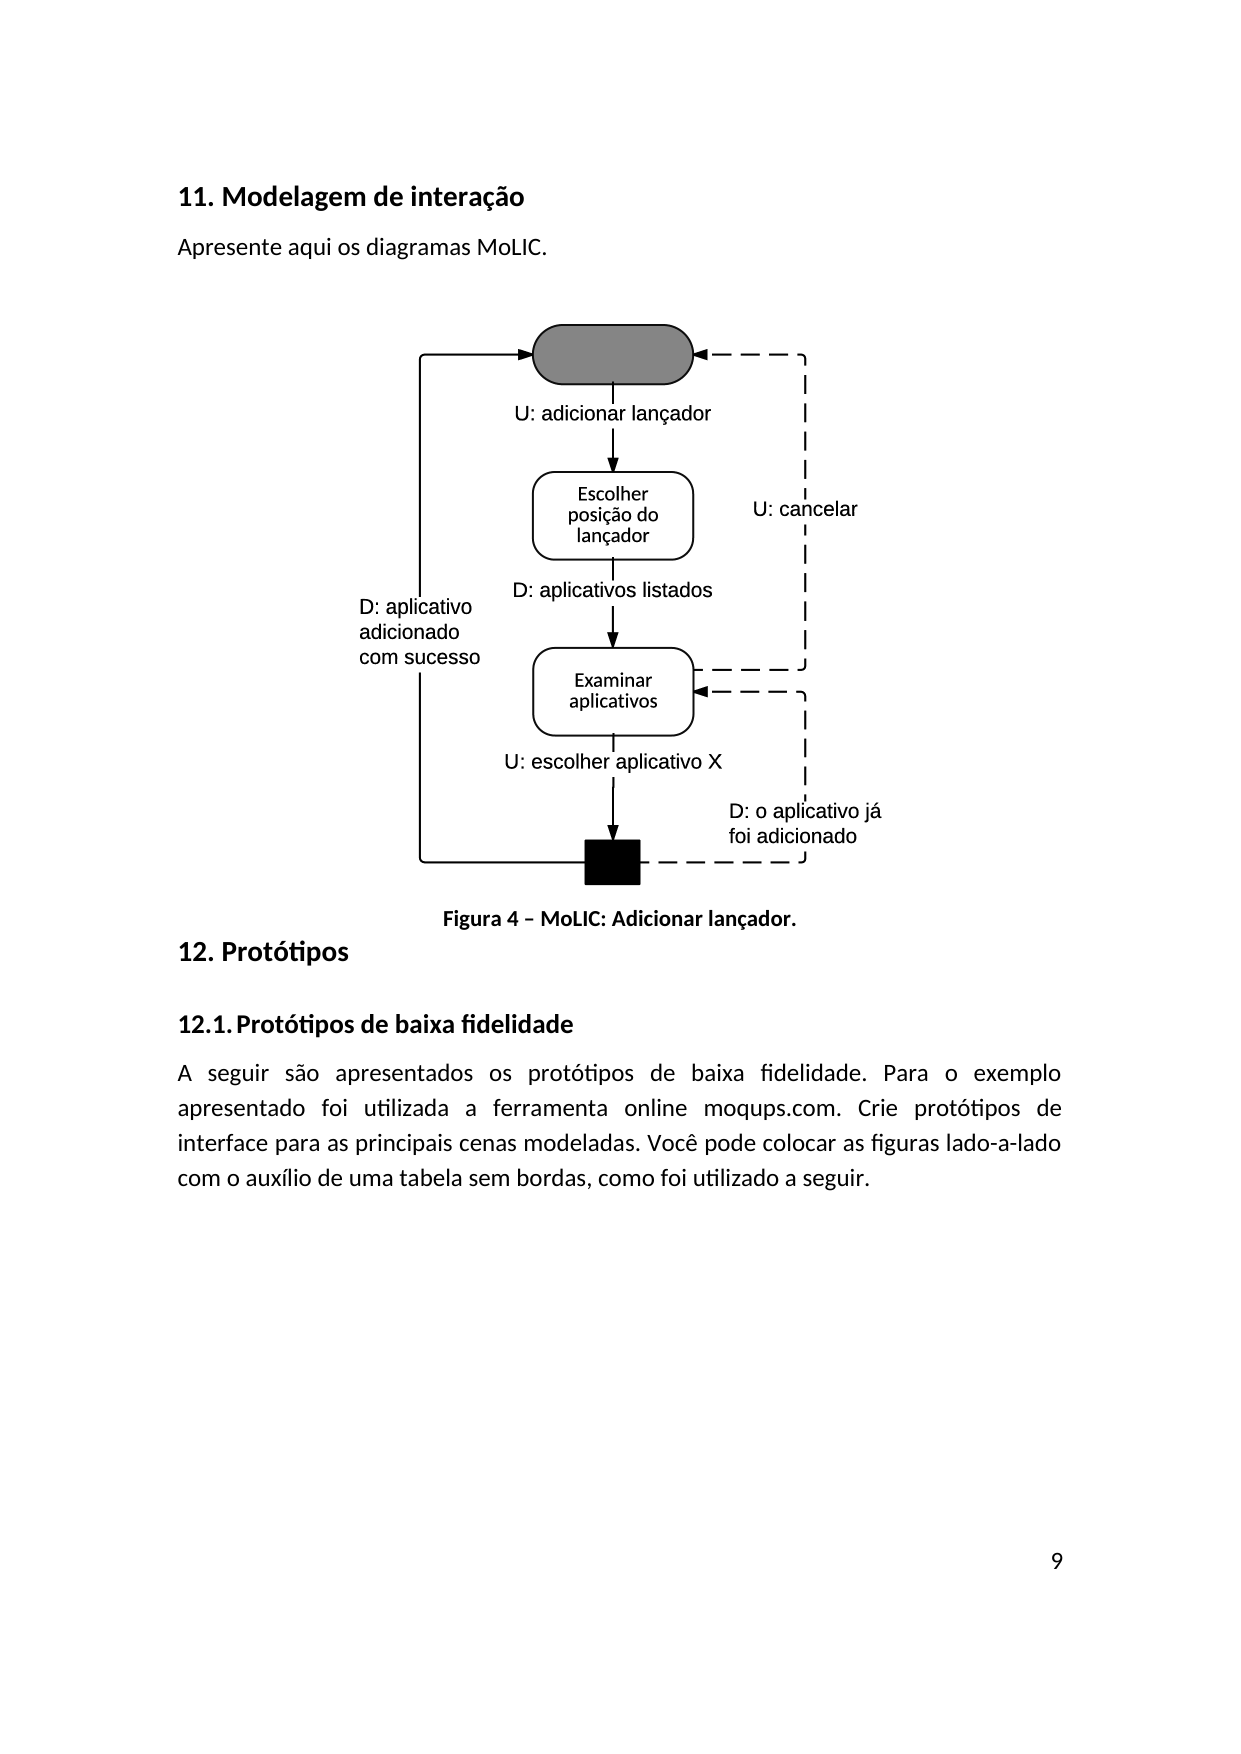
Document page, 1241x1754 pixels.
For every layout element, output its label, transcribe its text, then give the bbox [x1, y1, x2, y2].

text Figura 4 – MoLIC: Adicionar lançador. [177, 904, 1063, 933]
text A seguir são apresentados os protótipos de baixa fidelidade. Para o exemplo apresentado foi utilizada a ferramenta online moqups.com. Crie protótipos de interface para as principais cenas modeladas. Você pode colocar as figuras lado-a-lado com o auxílio de uma tabela sem bordas, como foi utilizado a seguir. [177, 1057, 1063, 1193]
subtitle Modelagem de interação [177, 178, 1063, 214]
text Apresente aqui os diagramas MoLIC. [177, 232, 1063, 262]
subtitle Protótipos [177, 933, 1063, 968]
subtitle Protótipos de baixa fidelidade [177, 1007, 1063, 1040]
